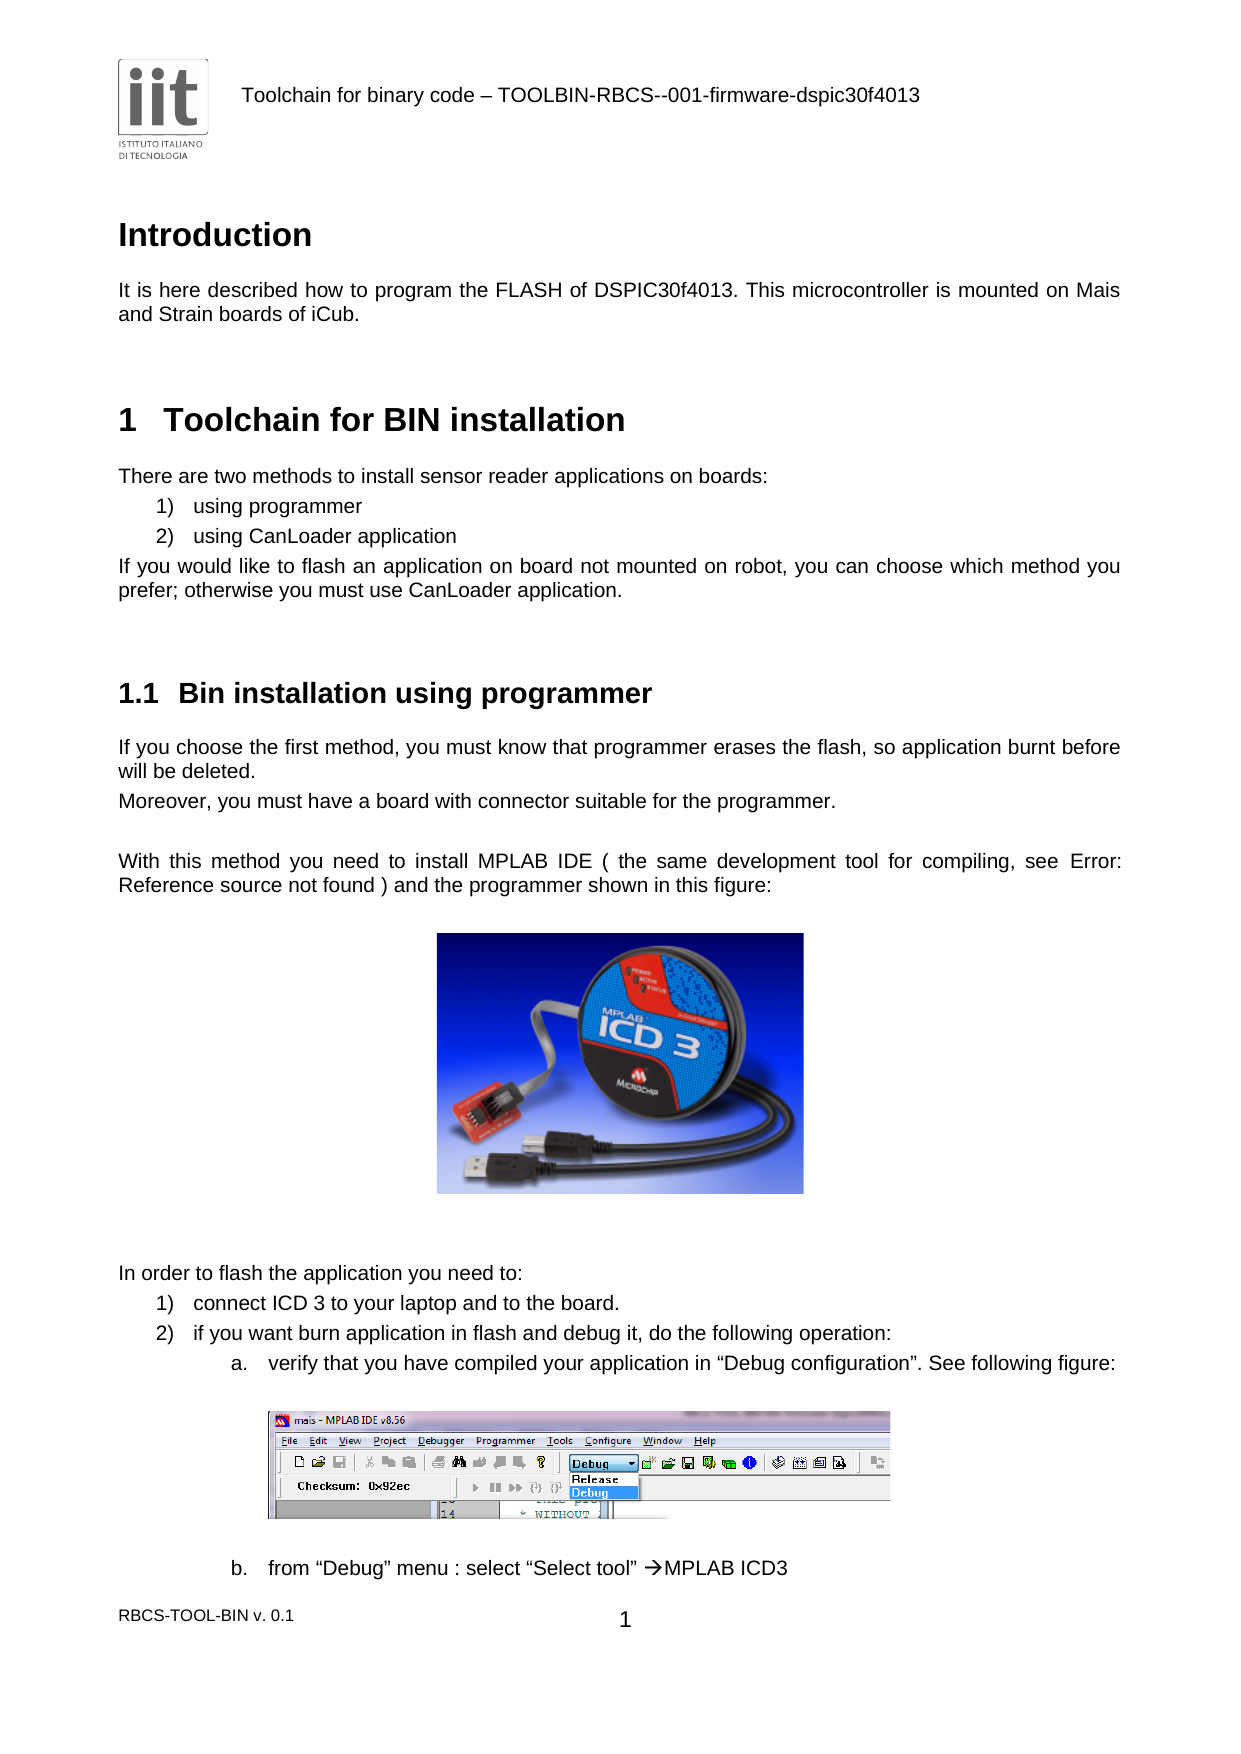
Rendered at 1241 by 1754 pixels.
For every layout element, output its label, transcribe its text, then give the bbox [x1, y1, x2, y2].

text If you would like to flash an application on board not mounted on robot, you can choose which method you prefer; otherwise you must use CanLoader application. [118, 554, 1122, 602]
subtitle Toolchain for BIN installation [118, 400, 1122, 438]
subtitle Bin installation using programmer [118, 676, 1122, 709]
subtitle Introduction [118, 215, 1122, 253]
list using CanLoader application [156, 524, 1122, 548]
text There are two methods to install sensor reader applications on boards: [118, 463, 1122, 487]
list if you want burn application in flash and debug it, do the following operation: [156, 1321, 1122, 1345]
text With this method you need to install MPLAB IDE ( the same development tool for compiling, see [1] ) and the programmer shown in this figure: [118, 849, 1122, 897]
list from “Debug” menu : select “Select tool” MPLAB ICD3 [231, 1555, 1122, 1579]
text It is here described how to program the FLASH of DSPIC30f4013. This microcontroller is mounted on Mais and Strain boards of iCub. [118, 278, 1122, 326]
list connect ICD 3 to your laptop and to the board. [156, 1291, 1122, 1315]
text Moreover, you must have a board with connector suitable for the programmer. [118, 789, 1122, 813]
list using programmer [156, 494, 1122, 518]
text In order to flash the application you need to: [118, 1261, 1122, 1284]
list verify that you have compiled your application in “Debug configuration”. See following figure: [231, 1351, 1122, 1375]
text If you choose the first method, you must know that programmer erases the flash, so application burnt before will be deleted. [118, 734, 1122, 782]
